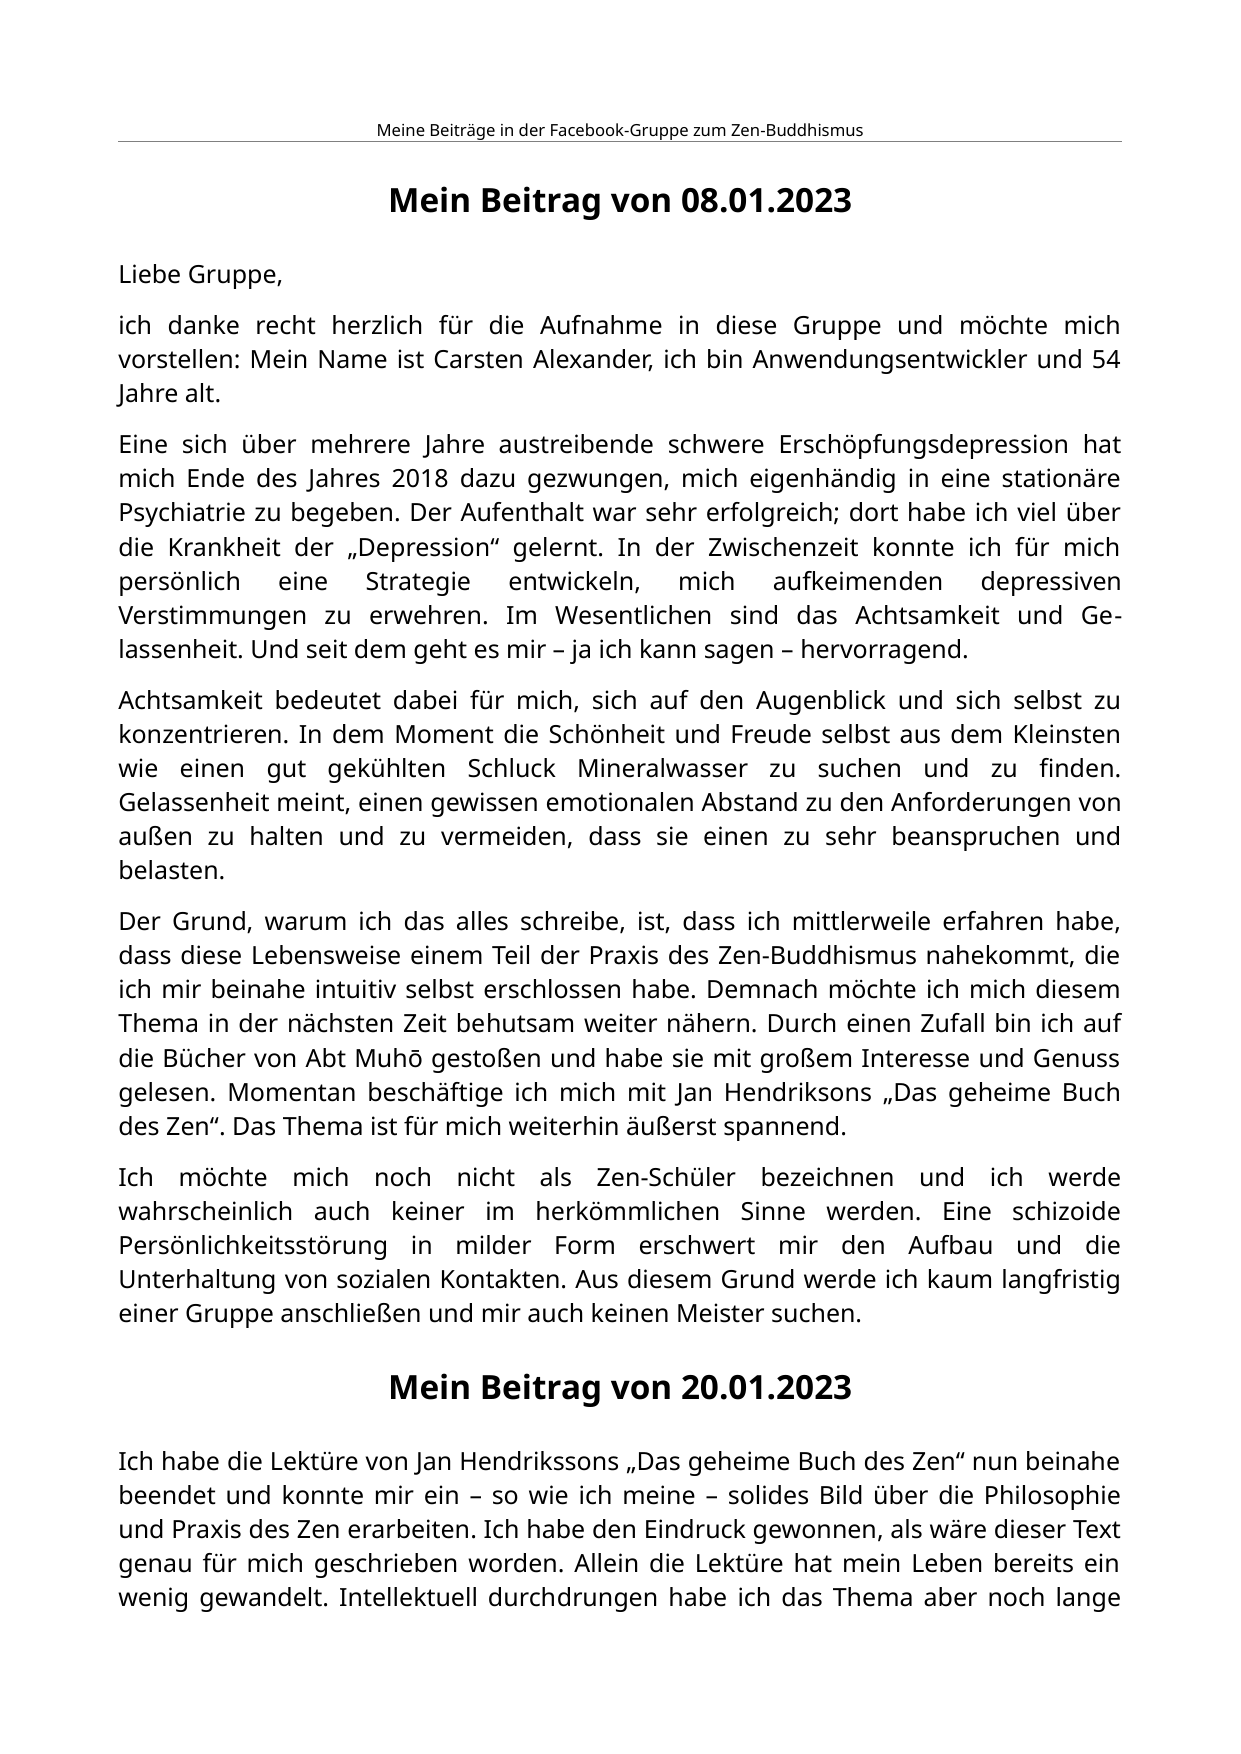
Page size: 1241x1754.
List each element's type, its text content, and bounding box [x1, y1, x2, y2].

text Der Grund, warum ich das alles schreibe, ist, dass ich mittlerweile erfahren habe, dass diese Lebensweise einem Teil der Praxis des Zen-Buddhismus nahekommt, die ich mir beinahe intui­tiv selbst erschlossen habe. Demnach möchte ich mich diesem Thema in der nächsten Zeit be­hutsam weiter nähern. Durch einen Zufall bin ich auf die Bücher von Abt Muhō gestoßen und habe sie mit großem Interesse und Genuss gelesen. Momentan beschäftige ich mich mit Jan Hendriksons „Das geheime Buch des Zen“. Das Thema ist für mich weiterhin äußerst spannend. [118, 904, 1122, 1142]
text ich danke recht herzlich für die Aufnahme in diese Gruppe und möchte mich vorstellen: Mein Name ist Carsten Alexander, ich bin Anwendungsentwickler und 54 Jahre alt. [118, 308, 1122, 410]
text Ich möchte mich noch nicht als Zen-Schüler bezeichnen und ich werde wahrscheinlich auch keiner im herkömmlichen Sinne werden. Eine schizoide Persönlichkeitsstörung in milder Form erschwert mir den Aufbau und die Unterhaltung von sozialen Kontakten. Aus diesem Grund werde ich kaum langfristig einer Gruppe anschließen und mir auch keinen Meister suchen. [118, 1159, 1122, 1330]
text Mein Beitrag von 20.01.2023 [118, 1364, 1122, 1409]
text Achtsamkeit bedeutet dabei für mich, sich auf den Augenblick und sich selbst zu konzentrieren. In dem Moment die Schönheit und Freude selbst aus dem Kleinsten wie einen gut gekühlten Schluck Mineralwasser zu suchen und zu finden. Gelassenheit meint, einen gewissen emotiona­len Abstand zu den Anforderungen von außen zu halten und zu vermeiden, dass sie einen zu sehr beanspruchen und belasten. [118, 682, 1122, 887]
text Eine sich über mehrere Jahre austreibende schwere Erschöpfungsdepression hat mich Ende des Jahres 2018 dazu gezwungen, mich eigenhändig in eine stationäre Psychiatrie zu begeben. Der Aufenthalt war sehr erfolgreich; dort habe ich viel über die Krankheit der „Depression“ gelernt. In der Zwischenzeit konnte ich für mich persönlich eine Strategie entwickeln, mich aufkeimen­den depressiven Verstimmungen zu erwehren. Im Wesentlichen sind das Achtsamkeit und Ge­lassenheit. Und seit dem geht es mir – ja ich kann sagen – hervorragend. [118, 427, 1122, 665]
text Mein Beitrag von 08.01.2023 [118, 177, 1122, 222]
text Ich habe die Lektüre von Jan Hendrikssons „Das geheime Buch des Zen“ nun beinahe beendet und konnte mir ein – so wie ich meine – solides Bild über die Philosophie und Praxis des Zen erarbeiten. Ich habe den Eindruck gewonnen, als wäre dieser Text genau für mich geschrieben worden. Allein die Lektüre hat mein Leben bereits ein wenig gewandelt. Intellektuell durch­drungen habe ich das Thema aber noch lange [118, 1443, 1122, 1614]
text Liebe Gruppe, [118, 257, 1122, 291]
